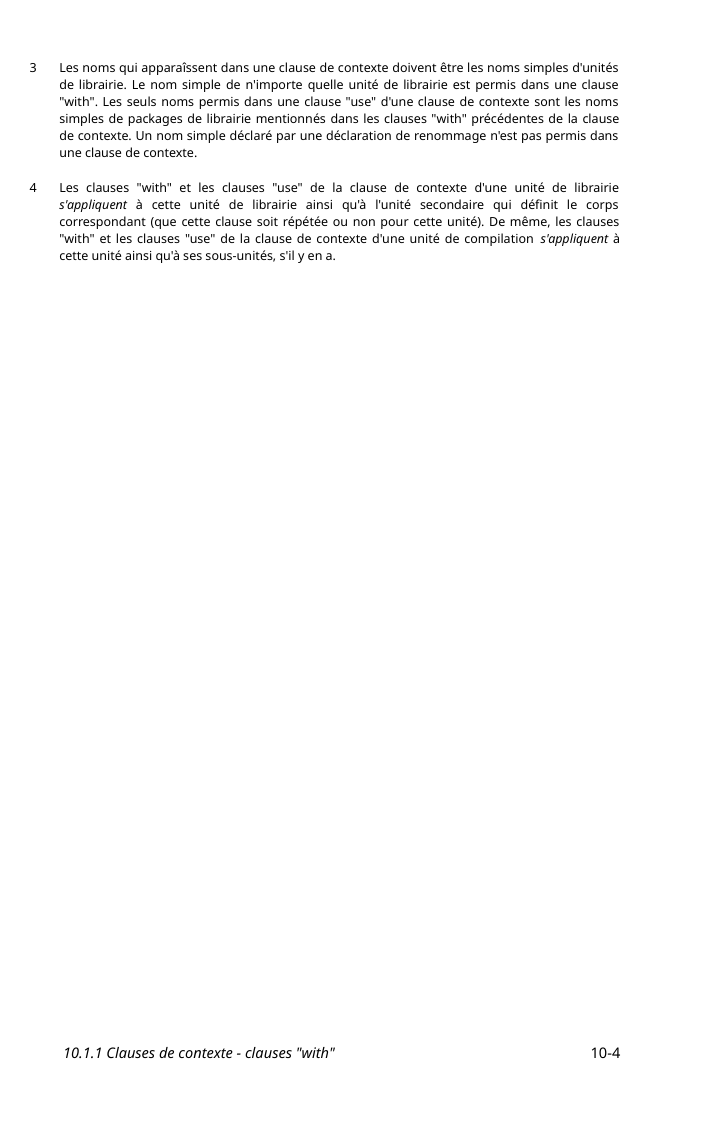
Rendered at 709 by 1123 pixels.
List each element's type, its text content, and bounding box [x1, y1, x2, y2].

text Les noms qui apparaîssent dans une clause de contexte doivent être les noms simples d'unités de librairie. Le nom simple de n'importe quelle unité de librairie est permis dans une clause "with". Les seuls noms permis dans une clause "use" d'une clause de contexte sont les noms simples de packages de librairie mentionnés dans les clauses "with" précédentes de la clause de contexte. Un nom simple déclaré par une déclaration de renommage n'est pas permis dans une clause de contexte. [59, 59, 620, 162]
text Les clauses "with" et les clauses "use" de la clause de contexte d'une unité de librairie s'appliquent à cette unité de librairie ainsi qu'à l'unité secondaire qui définit le corps correspondant (que cette clause soit répétée ou non pour cette unité). De même, les clauses "with" et les clauses "use" de la clause de contexte d'une unité de compilation s'appliquent à cette unité ainsi qu'à ses sous-unités, s'il y en a. [59, 179, 620, 264]
